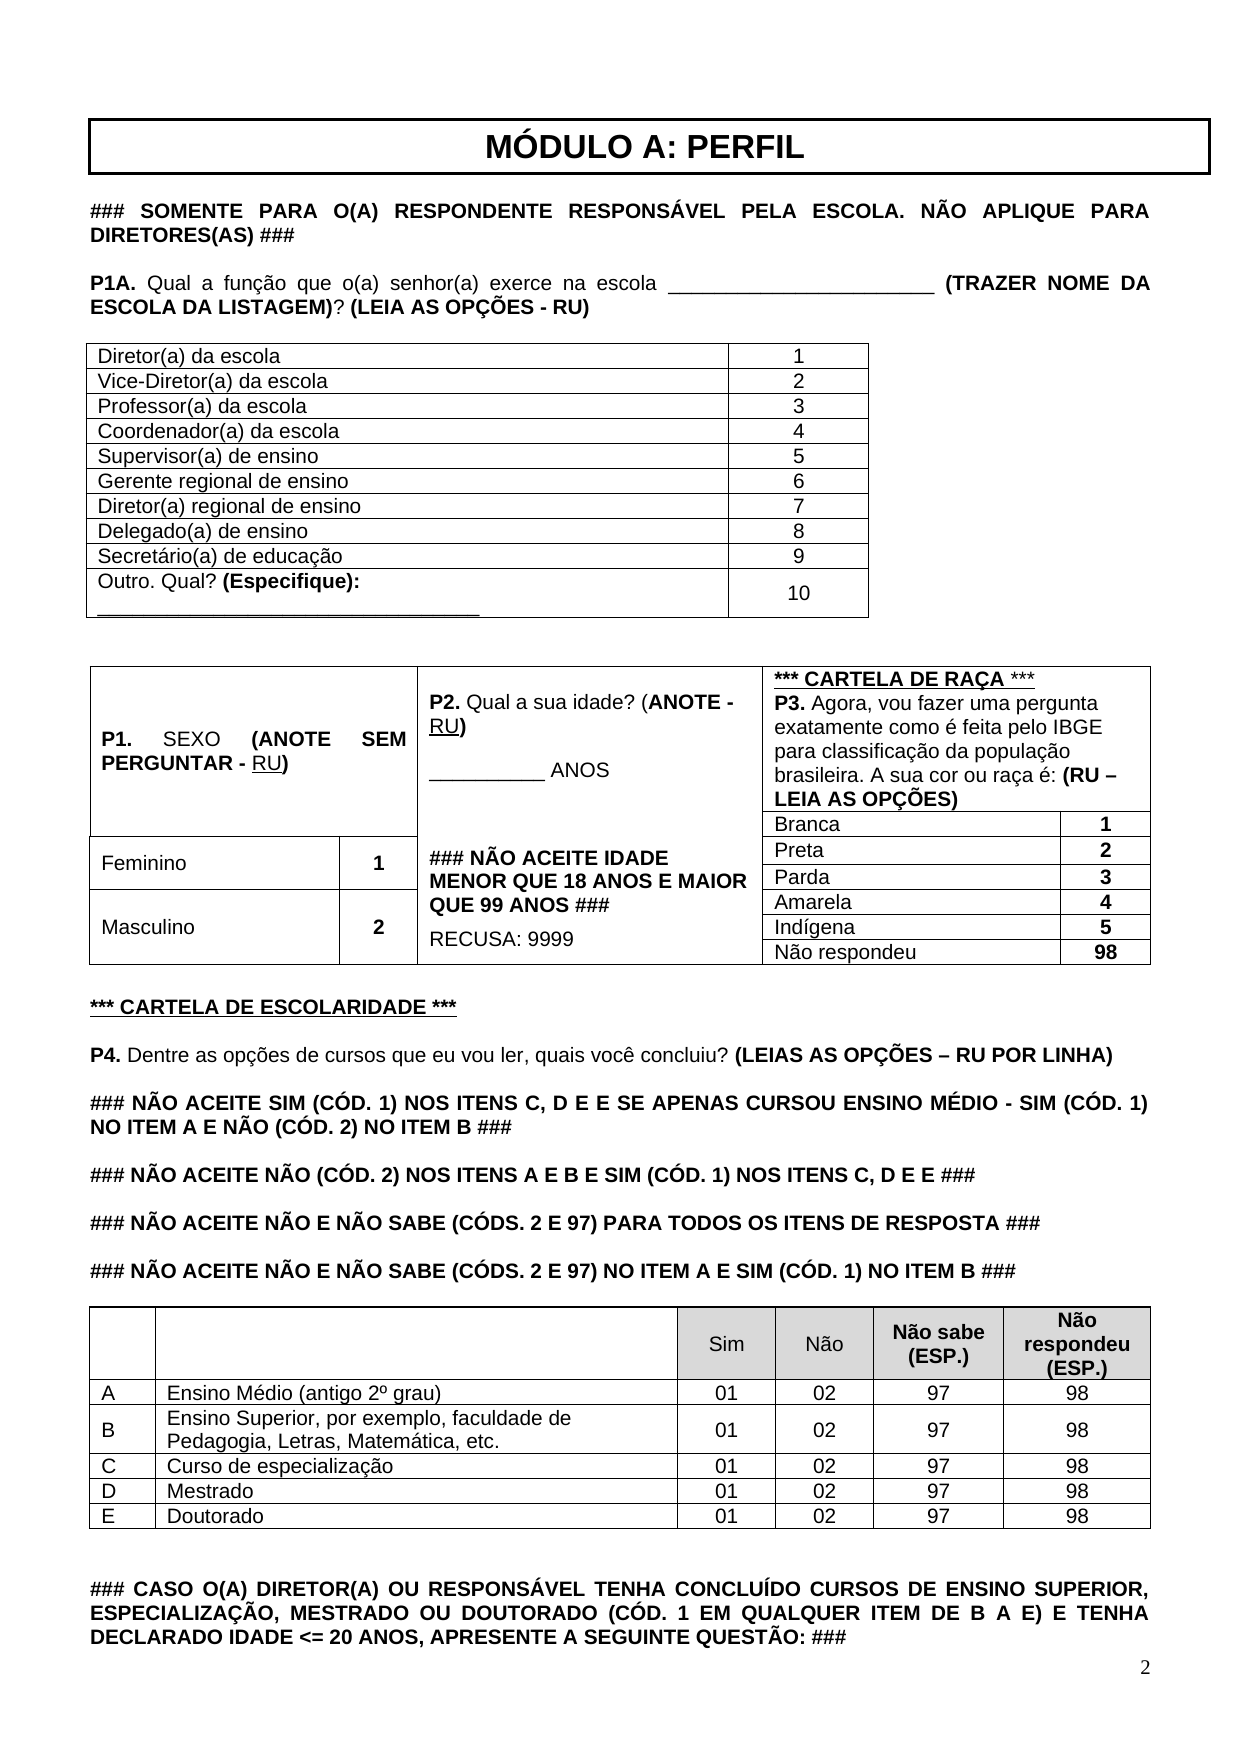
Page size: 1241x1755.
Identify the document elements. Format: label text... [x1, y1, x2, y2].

table_header [156, 1308, 677, 1379]
table_header Não [776, 1308, 873, 1379]
text P4. Dentre as opções de cursos que eu vou ler, quais você concluiu? (LEIAS AS OPÇÕES – RU POR LINHA) [90, 1043, 1151, 1067]
text *** CARTELA DE ESCOLARIDADE *** [90, 995, 1151, 1019]
table_cell Gerente regional de ensino [87, 469, 728, 493]
table_cell Curso de especialização [156, 1454, 677, 1478]
table_cell 1 [1061, 812, 1150, 836]
table_cell 7 [729, 494, 868, 518]
table_cell 10 [729, 569, 868, 617]
table_cell B [90, 1405, 155, 1453]
table_cell 9 [729, 544, 868, 568]
table_cell 4 [1061, 890, 1150, 914]
table_cell Coordenador(a) da escola [87, 419, 728, 443]
table_cell Branca [763, 812, 1060, 836]
table_cell 01 [678, 1479, 775, 1503]
table_cell 02 [776, 1405, 873, 1453]
text ### NÃO ACEITE NÃO E NÃO SABE (CÓDS. 2 E 97) NO ITEM A E SIM (CÓD. 1) NO ITEM B ### [90, 1258, 1151, 1282]
table_cell 97 [874, 1479, 1003, 1503]
table_cell Secretário(a) de educação [87, 544, 728, 568]
table_cell Supervisor(a) de ensino [87, 444, 728, 468]
table_cell Feminino [90, 837, 339, 889]
table_cell Doutorado [156, 1504, 677, 1528]
table_cell Outro. Qual? (Especifique): _________________________________ [87, 569, 728, 617]
table_cell 97 [874, 1504, 1003, 1528]
table_cell Mestrado [156, 1479, 677, 1503]
table_cell Não respondeu [763, 940, 1060, 964]
table_cell Parda [763, 865, 1060, 889]
table_header MÓDULO A: PERFIL [91, 121, 1208, 172]
table_cell 02 [776, 1504, 873, 1528]
table_cell 97 [874, 1454, 1003, 1478]
table_header Não sabe (ESP.) [874, 1308, 1003, 1379]
table_cell Indígena [763, 915, 1060, 939]
table_header [90, 1308, 155, 1379]
table_cell Professor(a) da escola [87, 394, 728, 418]
text ### CASO O(A) DIRETOR(A) OU RESPONSÁVEL TENHA CONCLUÍDO CURSOS DE ENSINO SUPERIOR, ESPECIALIZAÇÃO, MESTRADO OU DOUTORADO (CÓD. 1 EM QUALQUER ITEM DE B A E) E TENHA DECLARADO IDADE <= 20 ANOS, APRESENTE A SEGUINTE QUESTÃO: ### [90, 1577, 1151, 1649]
table_cell Vice-Diretor(a) da escola [87, 369, 728, 393]
table_header Sim [678, 1308, 775, 1379]
table_cell 01 [678, 1380, 775, 1404]
table_cell 02 [776, 1380, 873, 1404]
table_cell 98 [1004, 1380, 1150, 1404]
table_cell 2 [340, 890, 417, 964]
table_cell 5 [729, 444, 868, 468]
table_cell 02 [776, 1479, 873, 1503]
text ### NÃO ACEITE SIM (CÓD. 1) NOS ITENS C, D E E SE APENAS CURSOU ENSINO MÉDIO - SIM (CÓD. 1) NO ITEM A E NÃO (CÓD. 2) NO ITEM B ### [90, 1091, 1151, 1139]
text P1A. Qual a função que o(a) senhor(a) exerce na escola _______________________ (TRAZER NOME DA ESCOLA DA LISTAGEM)? (LEIA AS OPÇÕES - RU) [90, 271, 1151, 319]
table_cell 5 [1061, 915, 1150, 939]
table_cell 4 [729, 419, 868, 443]
table_header P2. Qual a sua idade? (ANOTE - RU) __________ ANOS ### NÃO ACEITE IDADE MENOR QUE 18 ANOS E MAIOR QUE 99 ANOS ### RECUSA: 9999 [418, 667, 762, 964]
table_cell D [90, 1479, 155, 1503]
table_cell 6 [729, 469, 868, 493]
table_cell E [90, 1504, 155, 1528]
table_cell 97 [874, 1380, 1003, 1404]
table_cell 98 [1004, 1504, 1150, 1528]
table_header 1 [729, 344, 868, 368]
table_cell C [90, 1454, 155, 1478]
table_cell 98 [1004, 1454, 1150, 1478]
table_cell Ensino Superior, por exemplo, faculdade de Pedagogia, Letras, Matemática, etc. [156, 1405, 677, 1453]
table_cell 2 [729, 369, 868, 393]
table_cell 97 [874, 1405, 1003, 1453]
table_cell Masculino [90, 890, 339, 964]
table_cell 3 [1061, 865, 1150, 889]
table_cell 3 [729, 394, 868, 418]
table_cell Delegado(a) de ensino [87, 519, 728, 543]
table_cell Preta [763, 837, 1060, 864]
table_header *** CARTELA DE RAÇA *** P3. Agora, vou fazer uma pergunta exatamente como é feita pelo IBGE para classificação da população brasileira. A sua cor ou raça é: (RU – LEIA AS OPÇÕES) [763, 667, 1150, 811]
table_header P1. SEXO (ANOTE SEM PERGUNTAR - RU) [91, 667, 417, 836]
table_cell 98 [1061, 940, 1150, 964]
table_cell 01 [678, 1504, 775, 1528]
text ### NÃO ACEITE NÃO E NÃO SABE (CÓDS. 2 E 97) PARA TODOS OS ITENS DE RESPOSTA ### [90, 1211, 1151, 1234]
table_header Não respondeu (ESP.) [1004, 1308, 1150, 1379]
table_cell 8 [729, 519, 868, 543]
table_cell 2 [1061, 837, 1150, 864]
table_cell 02 [776, 1454, 873, 1478]
table_cell 1 [340, 837, 417, 889]
table_cell 98 [1004, 1479, 1150, 1503]
text ### NÃO ACEITE NÃO (CÓD. 2) NOS ITENS A E B E SIM (CÓD. 1) NOS ITENS C, D E E ### [90, 1163, 1151, 1187]
table_header Diretor(a) da escola [87, 344, 728, 368]
table_cell Diretor(a) regional de ensino [87, 494, 728, 518]
text ### SOMENTE PARA O(A) RESPONDENTE RESPONSÁVEL PELA ESCOLA. NÃO APLIQUE PARA DIRETORES(AS) ### [90, 199, 1151, 247]
table_cell Ensino Médio (antigo 2º grau) [156, 1380, 677, 1404]
table_cell Amarela [763, 890, 1060, 914]
table_cell 01 [678, 1405, 775, 1453]
table_cell 01 [678, 1454, 775, 1478]
table_cell A [90, 1380, 155, 1404]
table_cell 98 [1004, 1405, 1150, 1453]
